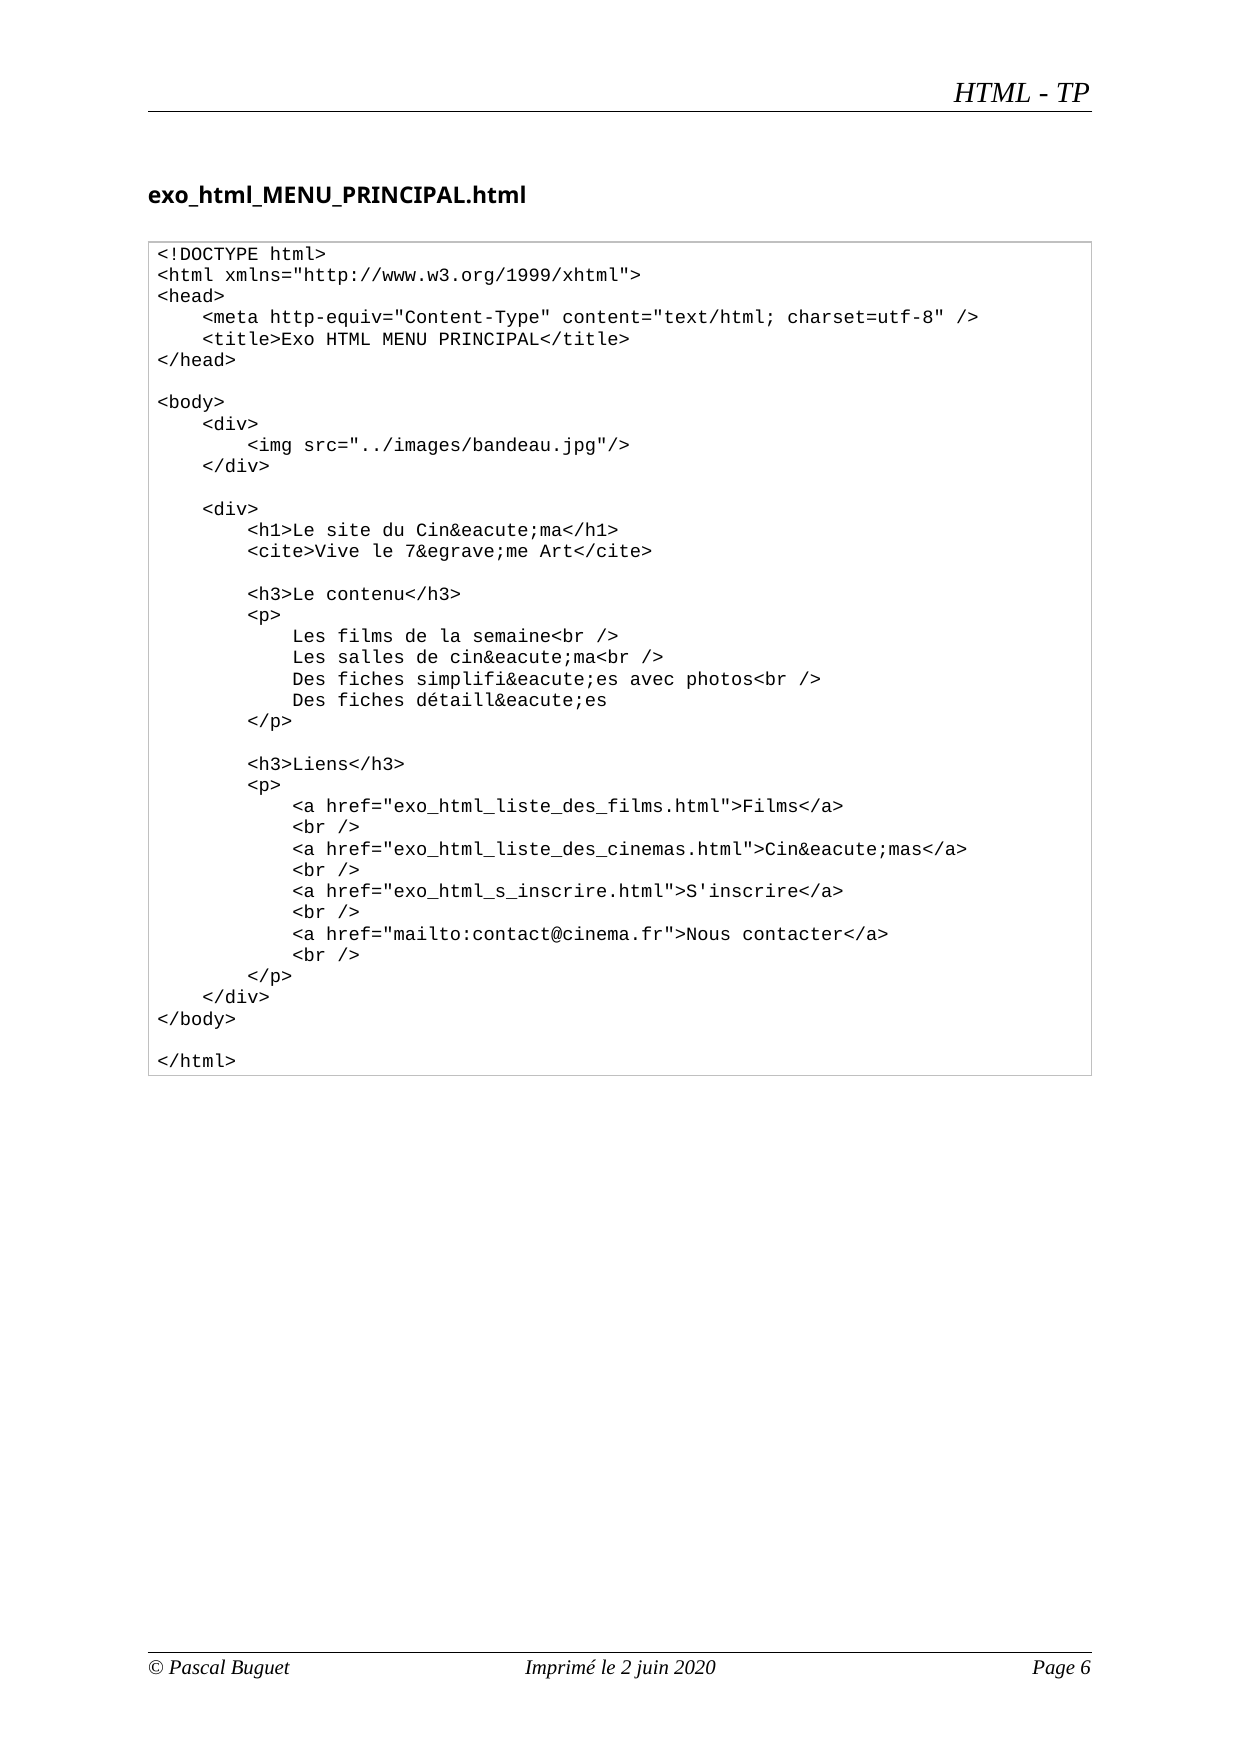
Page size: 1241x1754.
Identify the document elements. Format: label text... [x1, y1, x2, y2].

text <body> [149, 390, 1091, 411]
text <br /> [149, 900, 1091, 921]
text <a href="exo_html_liste_des_films.html">Films</a> [149, 794, 1091, 815]
text </p> [149, 964, 1091, 985]
text </html> [149, 1049, 1091, 1075]
text <div> [149, 496, 1091, 518]
text <br /> [149, 943, 1091, 964]
text <br /> [149, 815, 1091, 836]
text <a href="mailto:contact@cinema.fr">Nous contacter</a> [149, 921, 1091, 943]
text <br /> [149, 858, 1091, 879]
text <a href="exo_html_s_inscrire.html">S'inscrire</a> [149, 879, 1091, 900]
text <p> [149, 773, 1091, 794]
text Les films de la semaine<br /> [149, 624, 1091, 645]
text <meta http-equiv="Content-Type" content="text/html; charset=utf-8" /> [149, 305, 1091, 326]
text Des fiches simplifi&eacute;es avec photos<br /> [149, 666, 1091, 688]
text <div> [149, 411, 1091, 433]
text <html xmlns="http://www.w3.org/1999/xhtml"> [149, 263, 1091, 284]
text <h1>Le site du Cin&eacute;ma</h1> [149, 518, 1091, 539]
text <head> [149, 284, 1091, 305]
text exo_html_MENU_PRINCIPAL.html [148, 179, 1092, 210]
text <img src="../images/bandeau.jpg"/> [149, 433, 1091, 454]
text </head> [149, 348, 1091, 372]
text </body> [149, 1006, 1091, 1031]
text <h3>Liens</h3> [149, 751, 1091, 773]
text </div> [149, 985, 1091, 1006]
text <cite>Vive le 7&egrave;me Art</cite> [149, 539, 1091, 563]
text </div> [149, 454, 1091, 478]
text Les salles de cin&eacute;ma<br /> [149, 645, 1091, 666]
text Des fiches détaill&eacute;es [149, 688, 1091, 709]
text </p> [149, 709, 1091, 733]
text <title>Exo HTML MENU PRINCIPAL</title> [149, 326, 1091, 348]
text <p> [149, 603, 1091, 624]
text <a href="exo_html_liste_des_cinemas.html">Cin&eacute;mas</a> [149, 836, 1091, 858]
text <h3>Le contenu</h3> [149, 581, 1091, 603]
text <!DOCTYPE html> [149, 243, 1091, 263]
